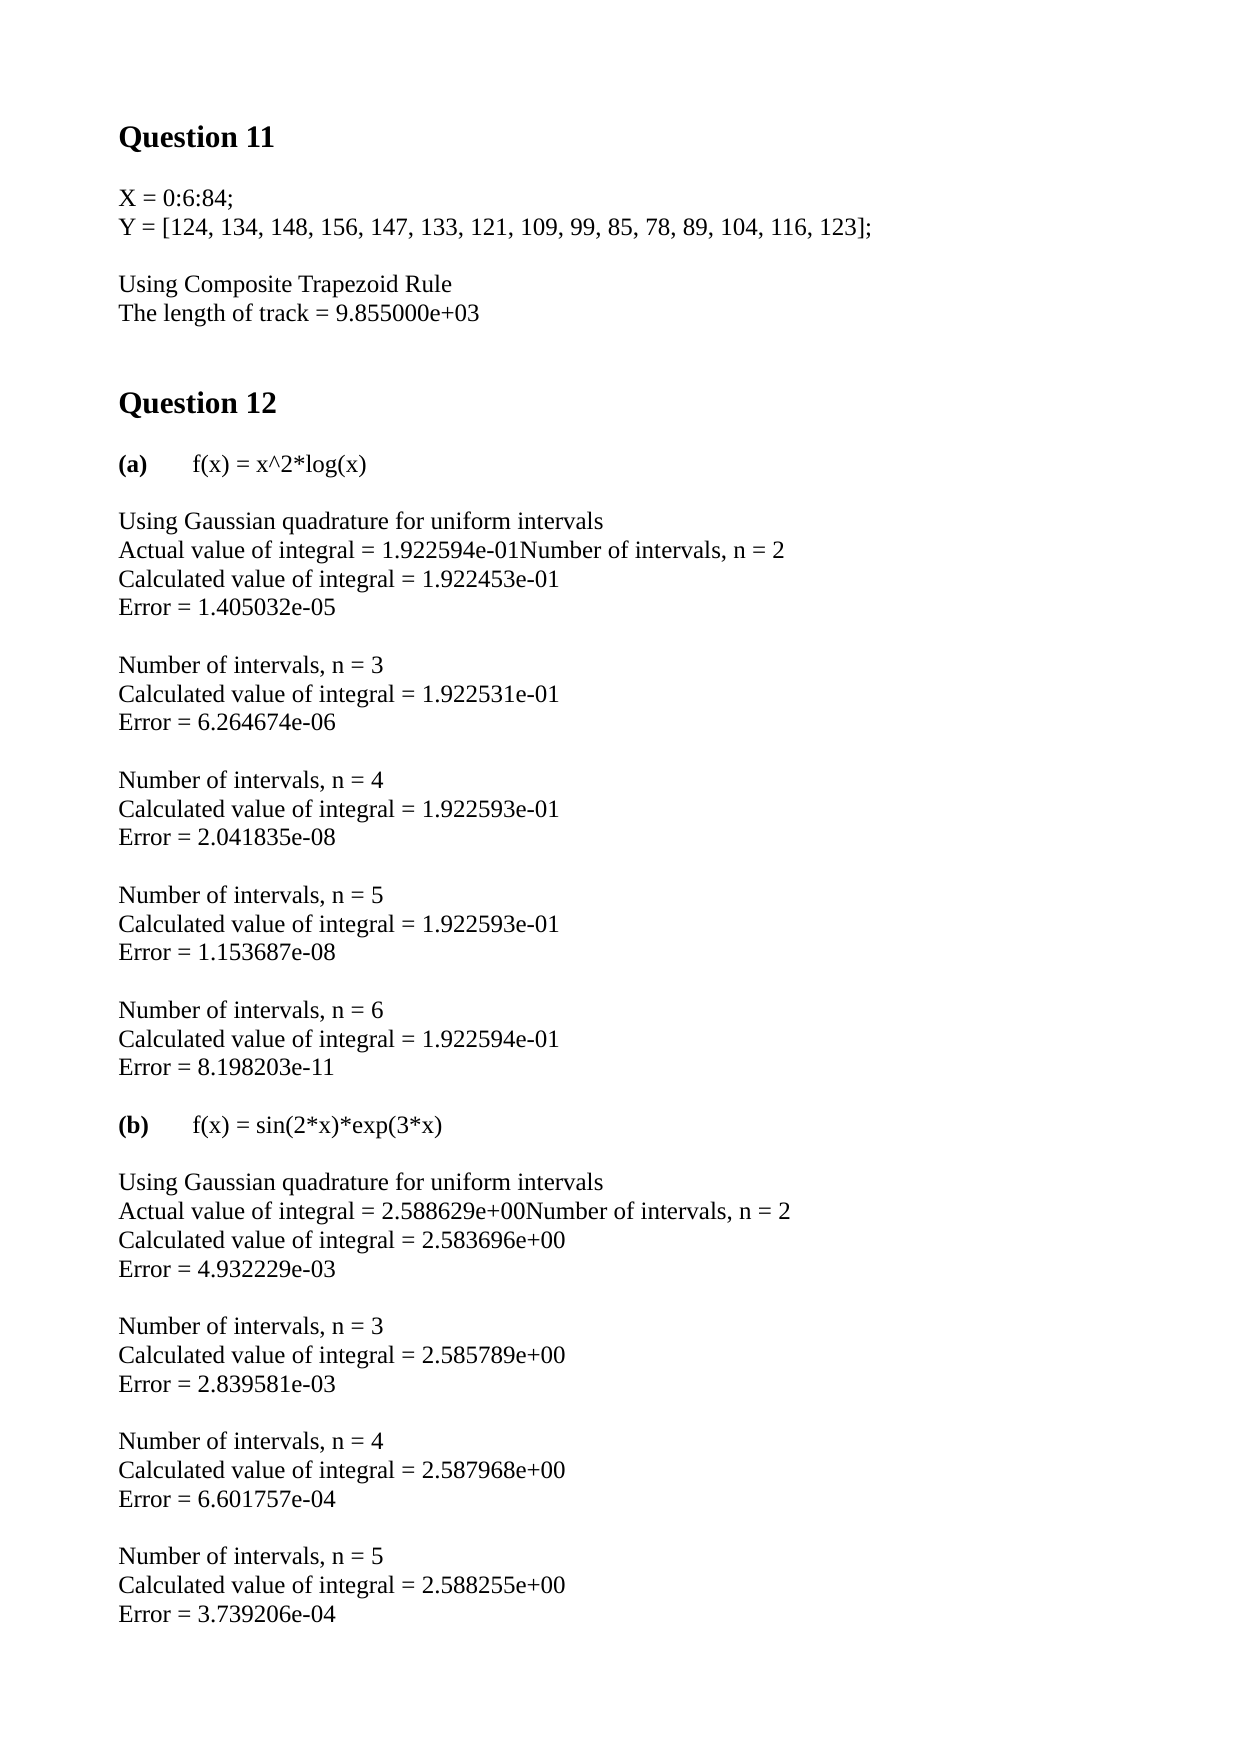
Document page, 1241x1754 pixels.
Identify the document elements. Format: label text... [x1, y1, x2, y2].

text Error = 2.839581e-03 [118, 1369, 1122, 1397]
text Number of intervals, n = 4 [118, 765, 1122, 794]
text Error = 1.405032e-05 [118, 592, 1122, 621]
text Number of intervals, n = 3 [118, 650, 1122, 679]
text Number of intervals, n = 6 [118, 995, 1122, 1024]
text Calculated value of integral = 1.922594e-01 [118, 1024, 1122, 1052]
text Calculated value of integral = 2.585789e+00 [118, 1340, 1122, 1369]
text Error = 8.198203e-11 [118, 1052, 1122, 1081]
text The length of track = 9.855000e+03 [118, 298, 1122, 327]
text (b) f(x) = sin(2*x)*exp(3*x) [118, 1110, 1122, 1139]
text Y = [124, 134, 148, 156, 147, 133, 121, 109, 99, 85, 78, 89, 104, 116, 123]; [118, 212, 1122, 240]
text X = 0:6:84; [118, 183, 1122, 212]
text Error = 1.153687e-08 [118, 937, 1122, 966]
text Actual value of integral = 2.588629e+00Number of intervals, n = 2 [118, 1196, 1122, 1225]
text Number of intervals, n = 3 [118, 1311, 1122, 1340]
text Calculated value of integral = 2.587968e+00 [118, 1455, 1122, 1484]
text Calculated value of integral = 1.922453e-01 [118, 564, 1122, 592]
text Error = 6.264674e-06 [118, 707, 1122, 736]
text Error = 3.739206e-04 [118, 1599, 1122, 1627]
text Question 12 [118, 384, 1122, 420]
text Question 11 [118, 118, 1122, 154]
text Error = 4.932229e-03 [118, 1254, 1122, 1282]
text (a) f(x) = x^2*log(x) [118, 449, 1122, 477]
text Calculated value of integral = 1.922593e-01 [118, 909, 1122, 937]
text Using Gaussian quadrature for uniform intervals [118, 1167, 1122, 1196]
text Using Gaussian quadrature for uniform intervals [118, 506, 1122, 535]
text Calculated value of integral = 1.922531e-01 [118, 679, 1122, 707]
text Calculated value of integral = 1.922593e-01 [118, 794, 1122, 822]
text Number of intervals, n = 4 [118, 1426, 1122, 1455]
text Error = 6.601757e-04 [118, 1484, 1122, 1512]
text Using Composite Trapezoid Rule [118, 269, 1122, 298]
text Calculated value of integral = 2.583696e+00 [118, 1225, 1122, 1254]
text Error = 2.041835e-08 [118, 822, 1122, 851]
text Actual value of integral = 1.922594e-01Number of intervals, n = 2 [118, 535, 1122, 564]
text Number of intervals, n = 5 [118, 880, 1122, 909]
text Calculated value of integral = 2.588255e+00 [118, 1570, 1122, 1599]
text Number of intervals, n = 5 [118, 1541, 1122, 1570]
